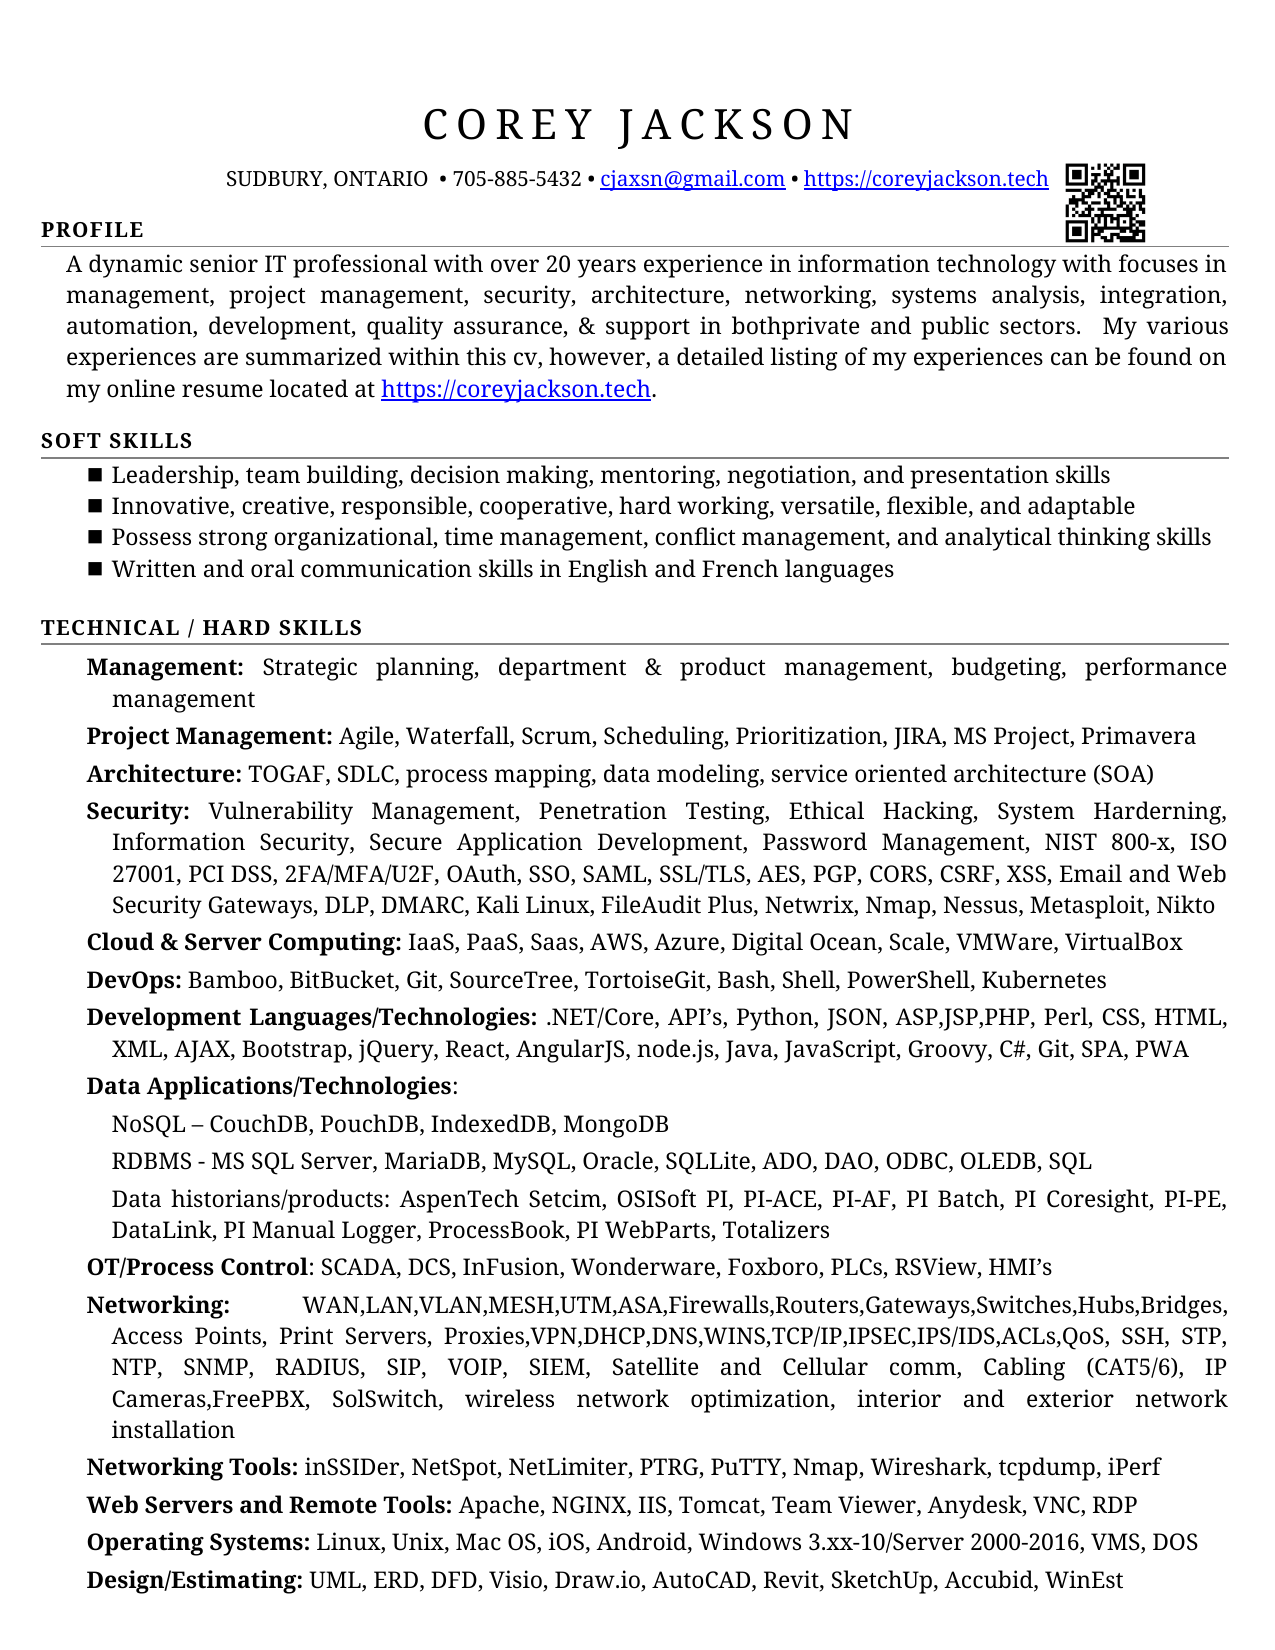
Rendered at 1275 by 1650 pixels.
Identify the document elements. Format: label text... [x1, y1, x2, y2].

table_cell Leadership, team building, decision making, mentoring, negotiation, and presentation skills Innovative, creative, responsible, cooperative, hard working, versatile, flexible, and adaptable Possess strong organizational, time management, conflict management, and analytical thinking skills Written and oral communication skills in English and French languages [75, 459, 1240, 590]
table_cell Management: Strategic planning, department & product management, budgeting, performance management Project Management: Agile, Waterfall, Scrum, Scheduling, Prioritization, JIRA, MS Project, Primavera Architecture: TOGAF, SDLC, process mapping, data modeling, service oriented architecture (SOA) Security: Vulnerability Management, Penetration Testing, Ethical Hacking, System Harderning, Information Security, Secure Application Development, Password Management, NIST 800-x, ISO 27001, PCI DSS, 2FA/MFA/U2F, OAuth, SSO, SAML, SSL/TLS, AES, PGP, CORS, CSRF, XSS, Email and Web Security Gateways, DLP, DMARC, Kali Linux, FileAudit Plus, Netwrix, Nmap, Nessus, Metasploit, Nikto Cloud & Server Computing: IaaS, PaaS, Saas, AWS, Azure, Digital Ocean, Scale, VMWare, VirtualBox DevOps: Bamboo, BitBucket, Git, SourceTree, TortoiseGit, Bash, Shell, PowerShell, Kubernetes Development Languages/Technologies: .NET/Core, API’s, Python, JSON, ASP,JSP,PHP, Perl, CSS, HTML, XML, AJAX, Bootstrap, jQuery, React, AngularJS, node.js, Java, JavaScript, Groovy, C#, Git, SPA, PWA Data Applications/Technologies: NoSQL – CouchDB, PouchDB, IndexedDB, MongoDB RDBMS - MS SQL Server, MariaDB, MySQL, Oracle, SQLLite, ADO, DAO, ODBC, OLEDB, SQL Data historians/products: AspenTech Setcim, OSISoft PI, PI-ACE, PI-AF, PI Batch, PI Coresight, PI-PE, DataLink, PI Manual Logger, ProcessBook, PI WebParts, Totalizers OT/Process Control: SCADA, DCS, InFusion, Wonderware, Foxboro, PLCs, RSView, HMI’s Networking: WAN,LAN,VLAN,MESH,UTM,ASA,Firewalls,Routers,Gateways,Switches,Hubs,Bridges, Access Points, Print Servers, Proxies,VPN,DHCP,DNS,WINS,TCP/IP,IPSEC,IPS/IDS,ACLs,QoS, SSH, STP, NTP, SNMP, RADIUS, SIP, VOIP, SIEM, Satellite and Cellular comm, Cabling (CAT5/6), IP Cameras,FreePBX, SolSwitch, wireless network optimization, interior and exterior network installation Networking Tools: inSSIDer, NetSpot, NetLimiter, PTRG, PuTTY, Nmap, Wireshark, tcpdump, iPerf Web Servers and Remote Tools: Apache, NGINX, IIS, Tomcat, Team Viewer, Anydesk, VNC, RDP Operating Systems: Linux, Unix, Mac OS, iOS, Android, Windows 3.xx-10/Server 2000-2016, VMS, DOS Design/Estimating: UML, ERD, DFD, Visio, Draw.io, AutoCAD, Revit, SketchUp, Accubid, WinEst [75, 645, 1240, 1601]
table_cell [30, 645, 75, 1601]
table_cell A dynamic senior IT professional with over 20 years experience in information technology with focuses in management, project management, security, architecture, networking, systems analysis, integration, automation, development, quality assurance, & support in bothprivate and public sectors. My various experiences are summarized within this cv, however, a detailed listing of my experiences can be found on my online resume located at https://coreyjackson.tech. SOft Skills [30, 248, 1240, 459]
table_cell Technical / HARD Skills [30, 590, 1240, 645]
table_cell [30, 459, 75, 590]
table_header PROFILE [30, 193, 1240, 247]
text Corey Jackson [29, 95, 1246, 152]
picture [1053, 152, 1158, 164]
text SUDBURY, ONTARIO • 705-885-5432 • cjaxsn@gmail.com • https://coreyjackson.tech [29, 164, 1246, 192]
